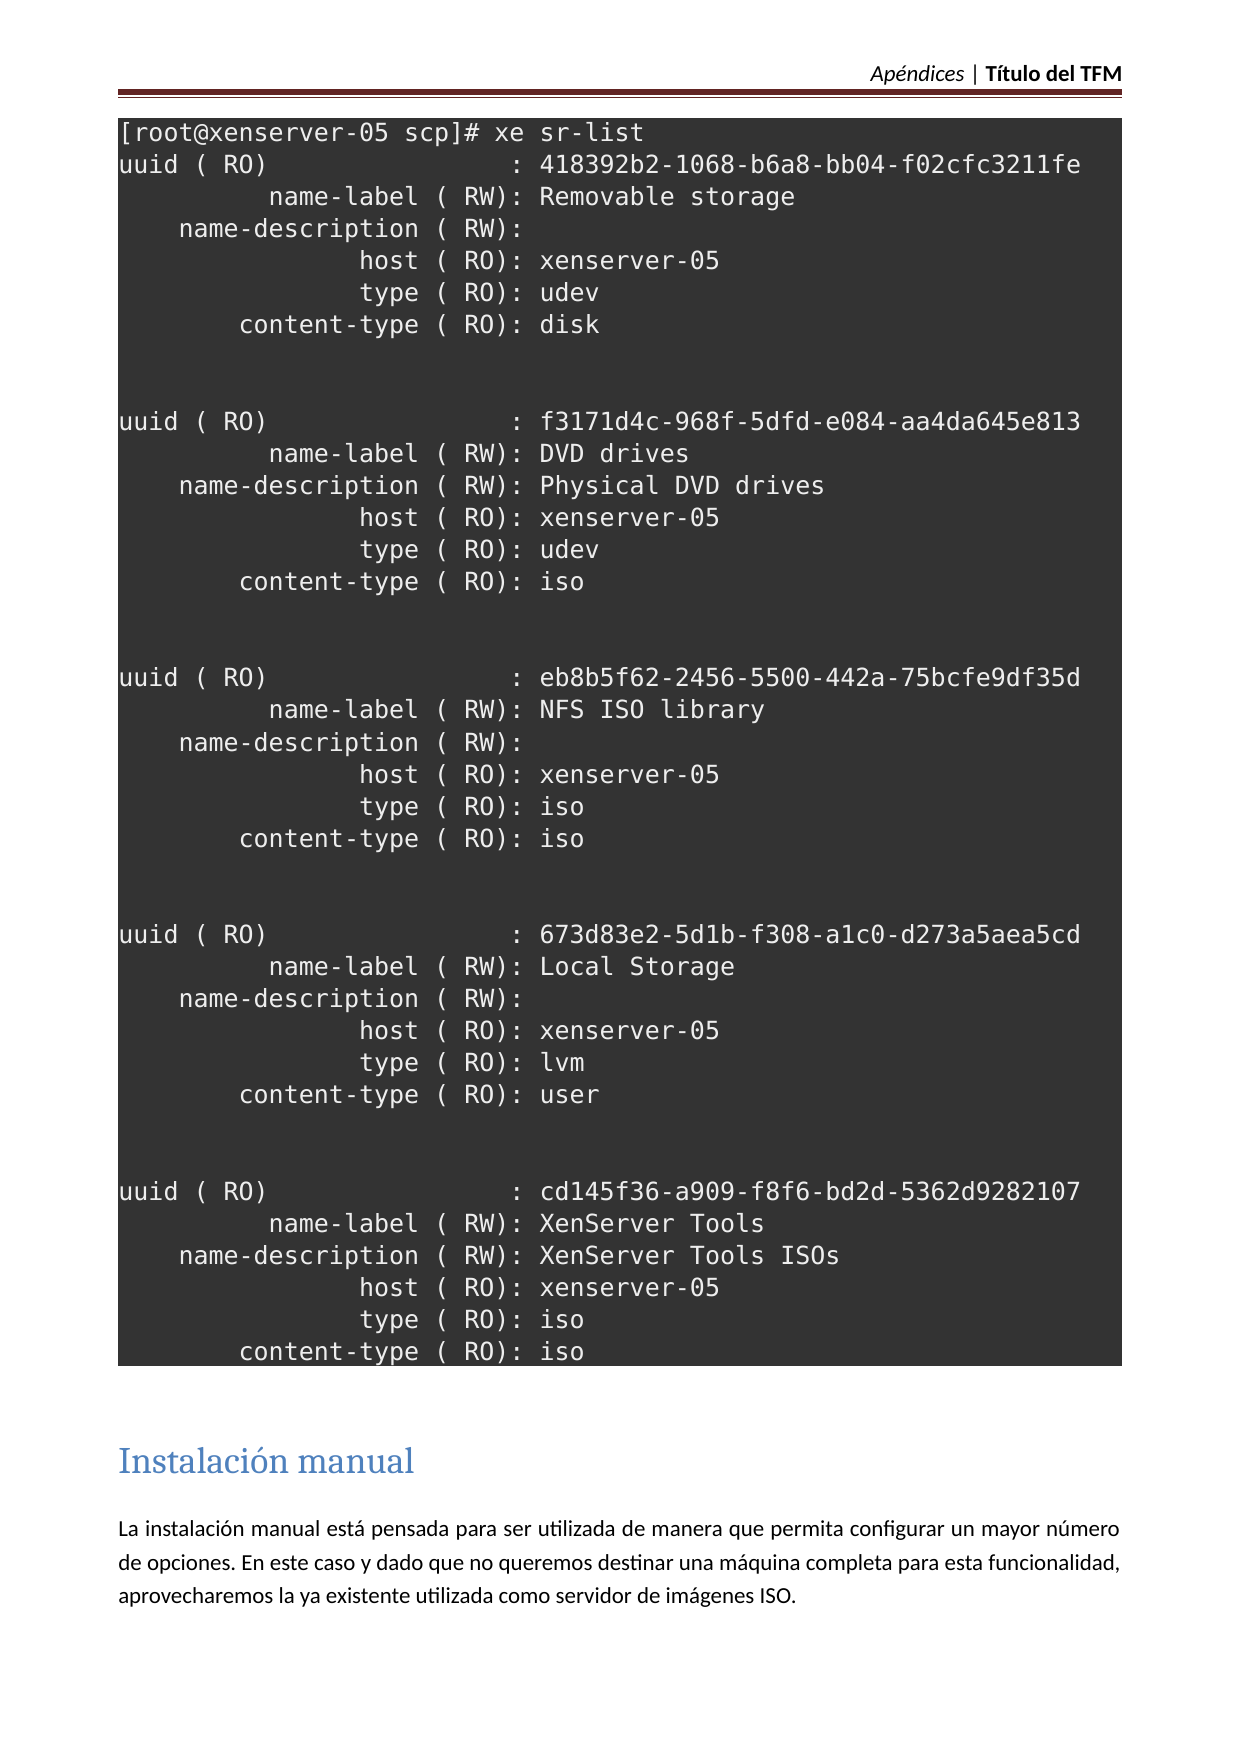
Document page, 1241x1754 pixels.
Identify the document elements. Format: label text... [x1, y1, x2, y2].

text host ( RO): xenserver-05 [118, 1016, 1122, 1046]
text type ( RO): lvm [118, 1048, 1122, 1078]
text uuid ( RO) : 418392b2-1068-b6a8-bb04-f02cfc3211fe [118, 150, 1122, 179]
text content-type ( RO): disk [118, 311, 1122, 340]
text uuid ( RO) : f3171d4c-968f-5dfd-e084-aa4da645e813 [118, 407, 1122, 436]
text type ( RO): udev [118, 278, 1122, 308]
text name-description ( RW): XenServer Tools ISOs [118, 1241, 1122, 1270]
text name-label ( RW): Local Storage [118, 952, 1122, 981]
text uuid ( RO) : 673d83e2-5d1b-f308-a1c0-d273a5aea5cd [118, 920, 1122, 949]
text host ( RO): xenserver-05 [118, 246, 1122, 276]
text content-type ( RO): user [118, 1081, 1122, 1110]
text name-description ( RW): Physical DVD drives [118, 471, 1122, 500]
text content-type ( RO): iso [118, 1337, 1122, 1366]
text name-label ( RW): NFS ISO library [118, 696, 1122, 725]
text name-description ( RW): [118, 728, 1122, 757]
text type ( RO): udev [118, 535, 1122, 564]
text name-description ( RW): [118, 214, 1122, 243]
text content-type ( RO): iso [118, 824, 1122, 853]
text name-label ( RW): XenServer Tools [118, 1209, 1122, 1238]
text La instalación manual está pensada para ser utilizada de manera que permita configurar un mayor número de opciones. En este caso y dado que no queremos destinar una máquina completa para esta funcionalidad, aprovecharemos la ya existente utilizada como servidor de imágenes ISO. [118, 1514, 1122, 1609]
text host ( RO): xenserver-05 [118, 760, 1122, 789]
text name-label ( RW): Removable storage [118, 182, 1122, 211]
text host ( RO): xenserver-05 [118, 1273, 1122, 1302]
text content-type ( RO): iso [118, 567, 1122, 596]
text name-description ( RW): [118, 984, 1122, 1013]
text name-label ( RW): DVD drives [118, 439, 1122, 468]
text type ( RO): iso [118, 1305, 1122, 1334]
text [root@xenserver-05 scp]# xe sr-list [118, 118, 1122, 147]
text uuid ( RO) : cd145f36-a909-f8f6-bd2d-5362d9282107 [118, 1177, 1122, 1206]
text host ( RO): xenserver-05 [118, 503, 1122, 532]
subtitle Instalación manual [118, 1440, 1122, 1483]
text uuid ( RO) : eb8b5f62-2456-5500-442a-75bcfe9df35d [118, 663, 1122, 693]
text type ( RO): iso [118, 792, 1122, 821]
